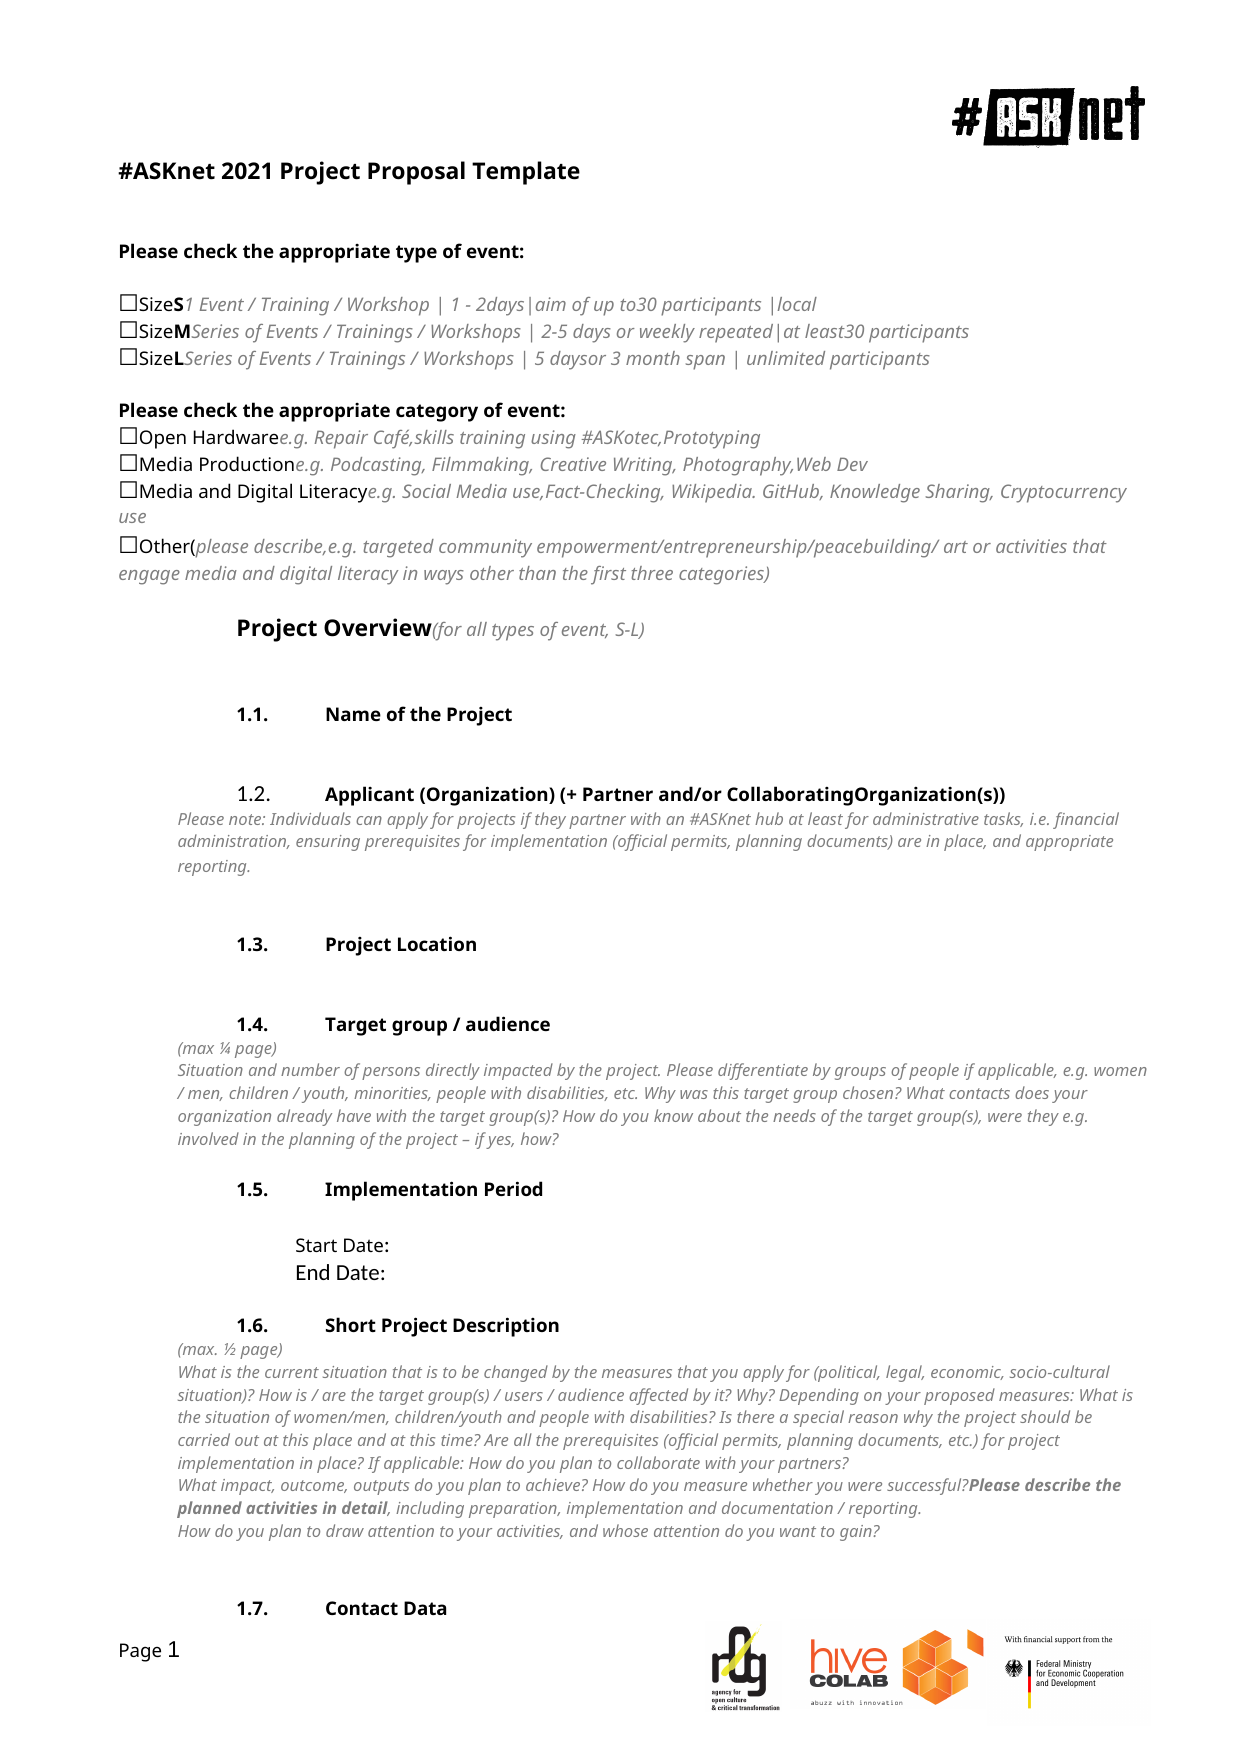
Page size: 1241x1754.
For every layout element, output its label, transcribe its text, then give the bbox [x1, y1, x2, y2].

text ☐Media Productione.g. Podcasting, Filmmaking, Creative Writing, Photography,Web Dev [118, 450, 1152, 477]
list Short Project Description [177, 1312, 1152, 1338]
text (max ¼ page) [118, 1036, 1152, 1059]
list Contact Data [177, 1595, 1152, 1620]
list Implementation Period [177, 1176, 1152, 1202]
text ☐SizeMSeries of Events / Trainings / Workshops | 2-5 days or weekly repeated|at least30 participants [118, 317, 1152, 344]
text Please check the appropriate type of event: [118, 238, 1152, 264]
text What is the current situation that is to be changed by the measures that you apply for (political, legal, economic, socio-cultural situation)? How is / are the target group(s) / users / audience affected by it? Why? Depending on your proposed measures: What is the situation of women/men, children/youth and people with disabilities? Is there a special reason why the project should be carried out at this place and at this time? Are all the prerequisites (official permits, planning documents, etc.) for project implementation in place? If applicable: How do you plan to collaborate with your partners? What impact, outcome, outputs do you plan to achieve? How do you measure whether you were successful?Please describe the planned activities in detail, including preparation, implementation and documentation / reporting. [177, 1360, 1152, 1519]
list Applicant (Organization) (+ Partner and/or CollaboratingOrganization(s)) Please note: Individuals can apply for projects if they partner with an #ASKnet hub at least for administrative tasks, i.e. financial administration, ensuring prerequisites for implementation (official permits, planning documents) are in place, and appropriate reporting. [177, 779, 1152, 878]
picture [705, 1621, 782, 1712]
text ☐Other(please describe,e.g. targeted community empowerment/entrepreneurship/peacebuilding/ art or activities that engage media and digital literacy in ways other than the first three categories) [118, 529, 1152, 586]
picture [938, 75, 1152, 155]
text End Date: [236, 1258, 1152, 1286]
picture [789, 1619, 1151, 1726]
text ☐SizeS1 Event / Training / Workshop | 1 - 2days|aim of up to30 participants |local [118, 290, 1152, 317]
text ☐Open Hardwaree.g. Repair Café,skills training using #ASKotec,Prototyping [118, 423, 1152, 450]
text (max. ½ page) [177, 1338, 1152, 1360]
text How do you plan to draw attention to your activities, and whose attention do you want to gain? [177, 1519, 1152, 1542]
text ☐Media and Digital Literacye.g. Social Media use,Fact-Checking, Wikipedia. GitHub, Knowledge Sharing, Cryptocurrency use [118, 477, 1152, 529]
subtitle Project Overview(for all types of event, S-L) [177, 612, 1152, 643]
text Start Date: [236, 1230, 1152, 1258]
list Project Location [177, 931, 1152, 956]
text Please check the appropriate category of event: [118, 397, 1152, 423]
list Target group / audience [177, 1011, 1152, 1036]
text Situation and number of persons directly impacted by the project. Please differentiate by groups of people if applicable, e.g. women / men, children / youth, minorities, people with disabilities, etc. Why was this target group chosen? What contacts does your organization already have with the target group(s)? How do you know about the needs of the target group(s), were they e.g. involved in the planning of the project – if yes, how? [177, 1059, 1152, 1150]
list Name of the Project [177, 701, 1152, 727]
text #ASKnet 2021 Project Proposal Template [118, 154, 1152, 186]
text ☐SizeLSeries of Events / Trainings / Workshops | 5 daysor 3 month span | unlimited participants [118, 344, 1152, 371]
